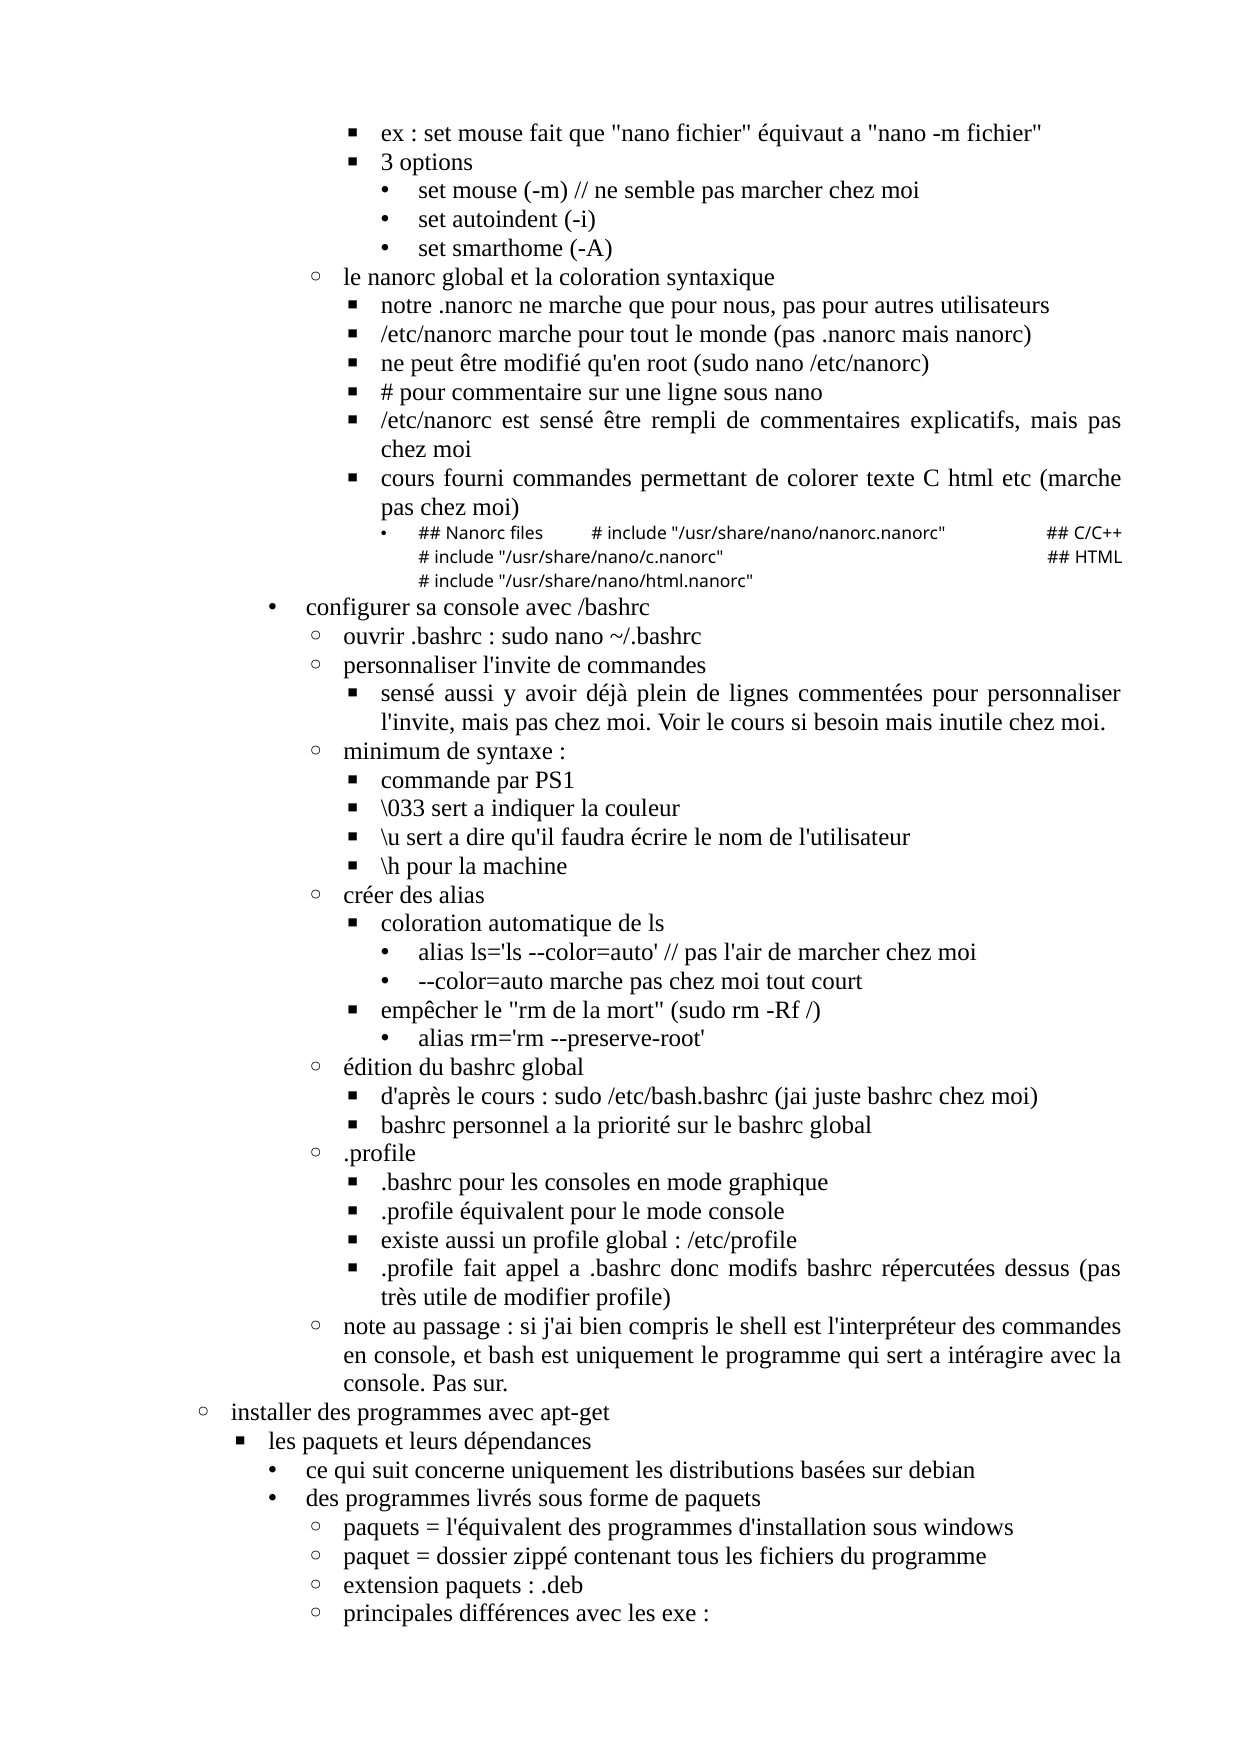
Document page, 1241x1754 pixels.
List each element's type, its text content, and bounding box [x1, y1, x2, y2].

list ce qui suit concerne uniquement les distributions basées sur debian [268, 1455, 1122, 1483]
list note au passage : si j'ai bien compris le shell est l'interpréteur des commandes en console, et bash est uniquement le programme qui sert a intéragire avec la console. Pas sur. [306, 1311, 1122, 1397]
list personnaliser l'invite de commandes [306, 650, 1122, 678]
list des programmes livrés sous forme de paquets [268, 1483, 1122, 1512]
list sensé aussi y avoir déjà plein de lignes commentées pour personnaliser l'invite, mais pas chez moi. Voir le cours si besoin mais inutile chez moi. [343, 678, 1122, 736]
list ex : set mouse fait que "nano fichier" équivaut a "nano -m fichier" [343, 118, 1122, 147]
list extension paquets : .deb [306, 1570, 1122, 1598]
list édition du bashrc global [306, 1052, 1122, 1081]
list ne peut être modifié qu'en root (sudo nano /etc/nanorc) [343, 348, 1122, 377]
list installer des programmes avec apt-get [193, 1397, 1122, 1426]
list créer des alias [306, 880, 1122, 908]
list cours fourni commandes permettant de colorer texte C html etc (marche pas chez moi) [343, 463, 1122, 521]
list alias ls='ls --color=auto' // pas l'air de marcher chez moi [381, 937, 1122, 966]
list alias rm='rm --preserve-root' [381, 1023, 1122, 1052]
list .profile équivalent pour le mode console [343, 1196, 1122, 1225]
list .profile fait appel a .bashrc donc modifs bashrc répercutées dessus (pas très utile de modifier profile) [343, 1253, 1122, 1311]
list ouvrir .bashrc : sudo nano ~/.bashrc [306, 621, 1122, 650]
list existe aussi un profile global : /etc/profile [343, 1225, 1122, 1253]
list bashrc personnel a la priorité sur le bashrc global [343, 1110, 1122, 1138]
list set mouse (-m) // ne semble pas marcher chez moi [381, 176, 1122, 204]
list minimum de syntaxe : [306, 736, 1122, 765]
list /etc/nanorc est sensé être rempli de commentaires explicatifs, mais pas chez moi [343, 406, 1122, 463]
list 3 options [343, 147, 1122, 176]
list \u sert a dire qu'il faudra écrire le nom de l'utilisateur [343, 822, 1122, 851]
list ## Nanorc files # include "/usr/share/nano/nanorc.nanorc" ## C/C++ # include "/usr/share/nano/c.nanorc" ## HTML # include "/usr/share/nano/html.nanorc" [381, 521, 1122, 592]
list \033 sert a indiquer la couleur [343, 793, 1122, 822]
list configurer sa console avec /bashrc [268, 592, 1122, 621]
list set smarthome (-A) [381, 233, 1122, 262]
list notre .nanorc ne marche que pour nous, pas pour autres utilisateurs [343, 291, 1122, 319]
list principales différences avec les exe : [306, 1598, 1122, 1627]
list \h pour la machine [343, 851, 1122, 880]
list d'après le cours : sudo /etc/bash.bashrc (jai juste bashrc chez moi) [343, 1081, 1122, 1110]
list set autoindent (-i) [381, 204, 1122, 233]
list /etc/nanorc marche pour tout le monde (pas .nanorc mais nanorc) [343, 319, 1122, 348]
list paquets = l'équivalent des programmes d'installation sous windows [306, 1512, 1122, 1541]
list .bashrc pour les consoles en mode graphique [343, 1167, 1122, 1196]
list --color=auto marche pas chez moi tout court [381, 966, 1122, 995]
list paquet = dossier zippé contenant tous les fichiers du programme [306, 1541, 1122, 1570]
list coloration automatique de ls [343, 908, 1122, 937]
list commande par PS1 [343, 765, 1122, 793]
list les paquets et leurs dépendances [231, 1426, 1122, 1455]
list .profile [306, 1138, 1122, 1167]
list le nanorc global et la coloration syntaxique [306, 262, 1122, 291]
list empêcher le "rm de la mort" (sudo rm -Rf /) [343, 995, 1122, 1023]
list # pour commentaire sur une ligne sous nano [343, 377, 1122, 406]
